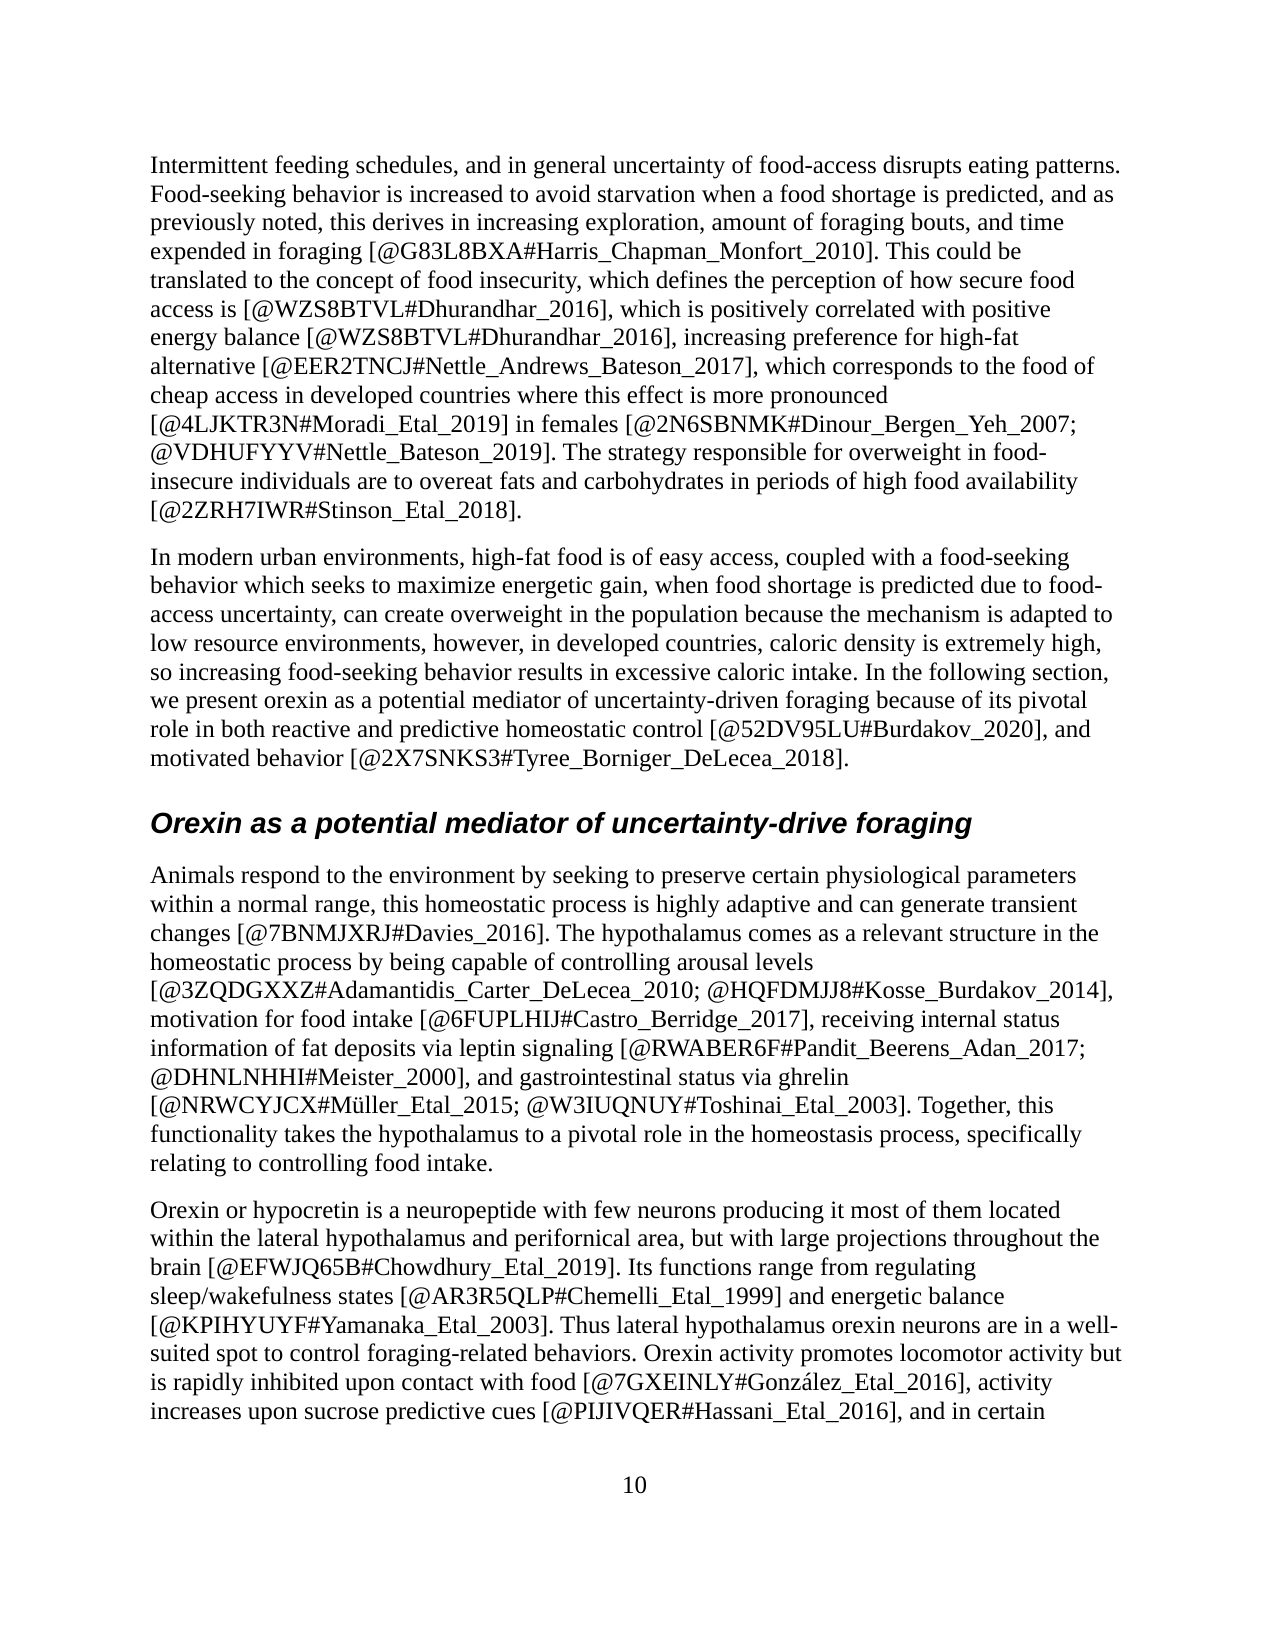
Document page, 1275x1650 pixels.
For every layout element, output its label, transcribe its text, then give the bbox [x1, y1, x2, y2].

text In modern urban environments, high-fat food is of easy access, coupled with a food-seeking behavior which seeks to maximize energetic gain, when food shortage is predicted due to food-access uncertainty, can create overweight in the population because the mechanism is adapted to low resource environments, however, in developed countries, caloric density is extremely high, so increasing food-seeking behavior results in excessive caloric intake. In the following section, we present orexin as a potential mediator of uncertainty-driven foraging because of its pivotal role in both reactive and predictive homeostatic control [@52DV95LU#Burdakov_2020], and motivated behavior [@2X7SNKS3#Tyree_Borniger_DeLecea_2018]. [150, 542, 1125, 772]
subtitle Orexin as a potential mediator of uncertainty-drive foraging [150, 806, 1125, 839]
text Orexin or hypocretin is a neuropeptide with few neurons producing it most of them located within the lateral hypothalamus and perifornical area, but with large projections throughout the brain [@EFWJQ65B#Chowdhury_Etal_2019]. Its functions range from regulating sleep/wakefulness states [@AR3R5QLP#Chemelli_Etal_1999] and energetic balance [@KPIHYUYF#Yamanaka_Etal_2003]. Thus lateral hypothalamus orexin neurons are in a well-suited spot to control foraging-related behaviors. Orexin activity promotes locomotor activity but is rapidly inhibited upon contact with food [@7GXEINLY#González_Etal_2016], activity increases upon sucrose predictive cues [@PIJIVQER#Hassani_Etal_2016], and in certain [150, 1195, 1125, 1425]
text Intermittent feeding schedules, and in general uncertainty of food-access disrupts eating patterns. Food-seeking behavior is increased to avoid starvation when a food shortage is predicted, and as previously noted, this derives in increasing exploration, amount of foraging bouts, and time expended in foraging [@G83L8BXA#Harris_Chapman_Monfort_2010]. This could be translated to the concept of food insecurity, which defines the perception of how secure food access is [@WZS8BTVL#Dhurandhar_2016], which is positively correlated with positive energy balance [@WZS8BTVL#Dhurandhar_2016], increasing preference for high-fat alternative [@EER2TNCJ#Nettle_Andrews_Bateson_2017], which corresponds to the food of cheap access in developed countries where this effect is more pronounced [@4LJKTR3N#Moradi_Etal_2019] in females [@2N6SBNMK#Dinour_Bergen_Yeh_2007; @VDHUFYYV#Nettle_Bateson_2019]. The strategy responsible for overweight in food-insecure individuals are to overeat fats and carbohydrates in periods of high food availability [@2ZRH7IWR#Stinson_Etal_2018]. [150, 150, 1125, 524]
text Animals respond to the environment by seeking to preserve certain physiological parameters within a normal range, this homeostatic process is highly adaptive and can generate transient changes [@7BNMJXRJ#Davies_2016]. The hypothalamus comes as a relevant structure in the homeostatic process by being capable of controlling arousal levels [@3ZQDGXXZ#Adamantidis_Carter_DeLecea_2010; @HQFDMJJ8#Kosse_Burdakov_2014], motivation for food intake [@6FUPLHIJ#Castro_Berridge_2017], receiving internal status information of fat deposits via leptin signaling [@RWABER6F#Pandit_Beerens_Adan_2017; @DHNLNHHI#Meister_2000], and gastrointestinal status via ghrelin [@NRWCYJCX#Müller_Etal_2015; @W3IUQNUY#Toshinai_Etal_2003]. Together, this functionality takes the hypothalamus to a pivotal role in the homeostasis process, specifically relating to controlling food intake. [150, 861, 1125, 1177]
